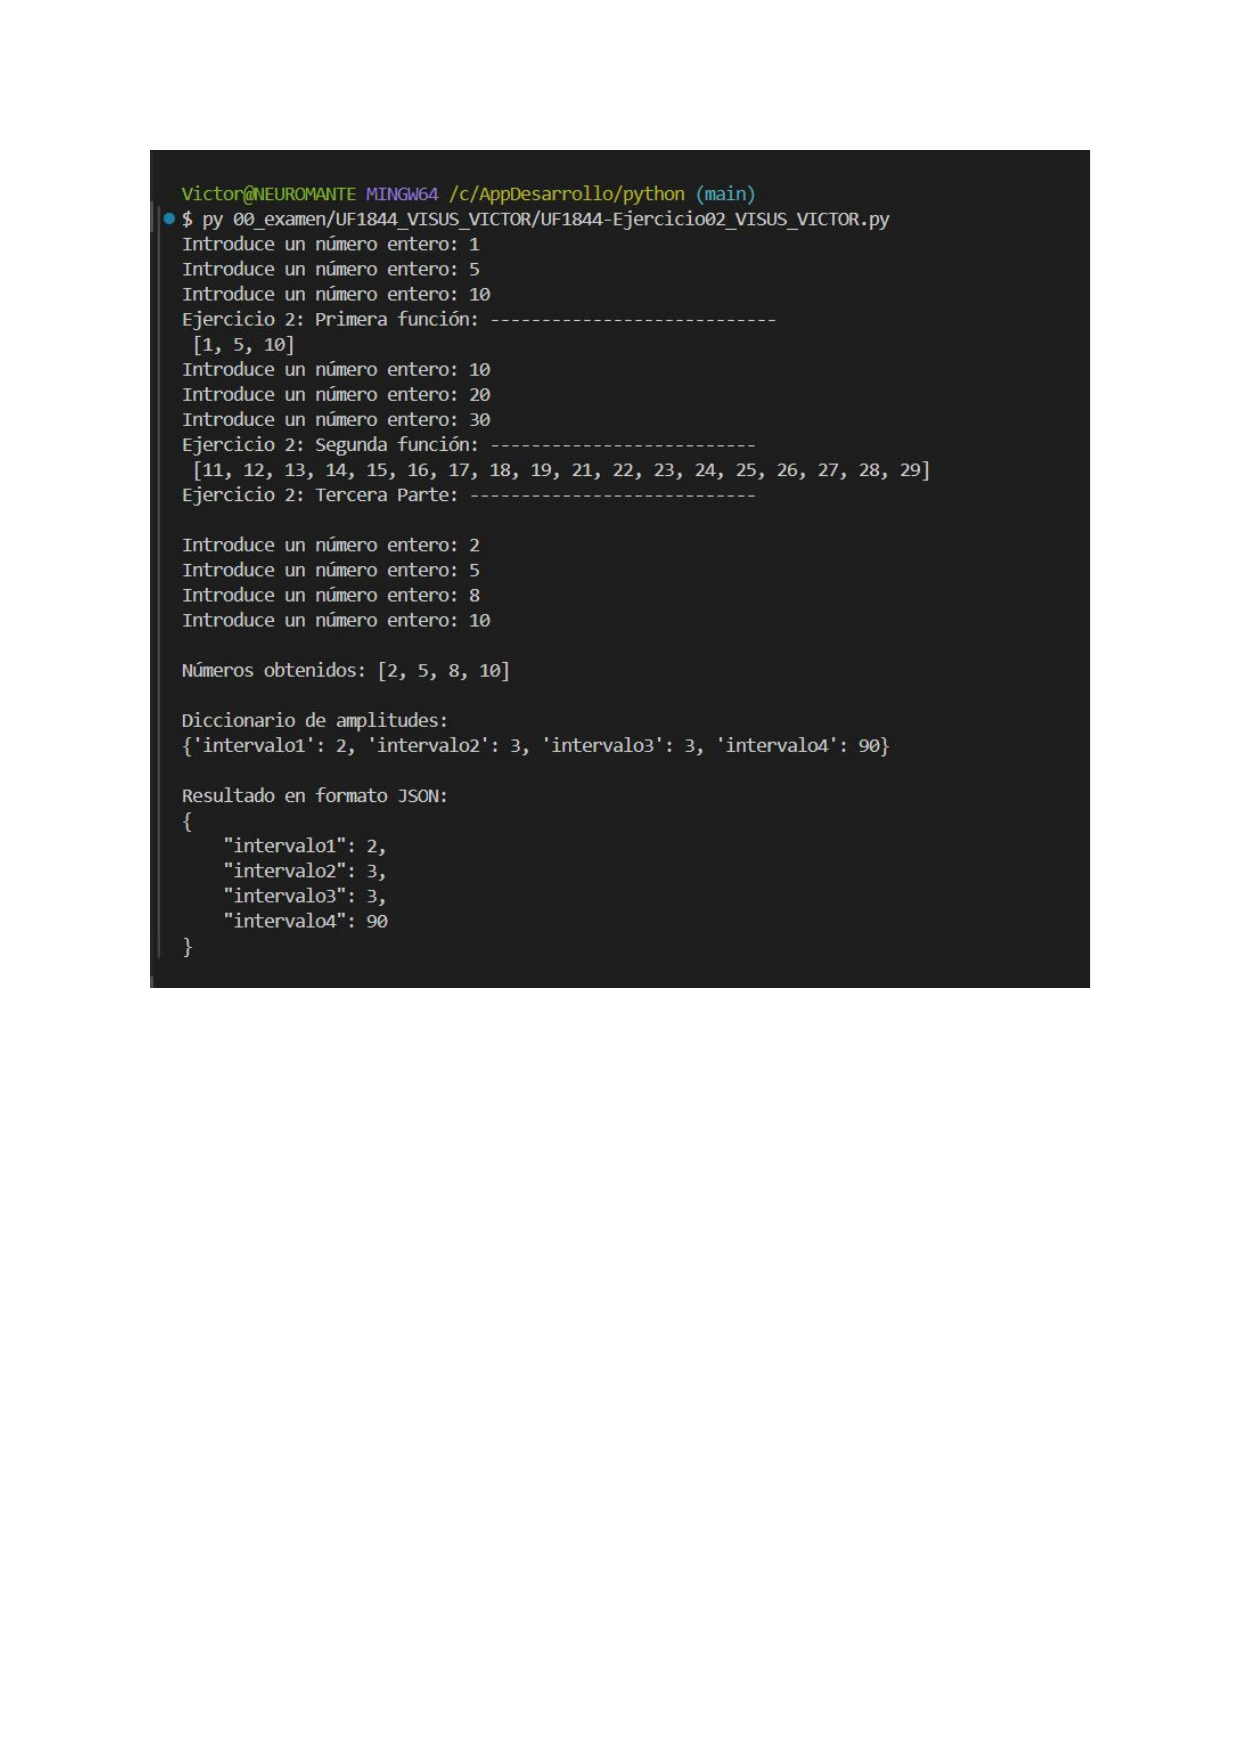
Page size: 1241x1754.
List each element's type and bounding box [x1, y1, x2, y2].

picture [150, 150, 1091, 988]
